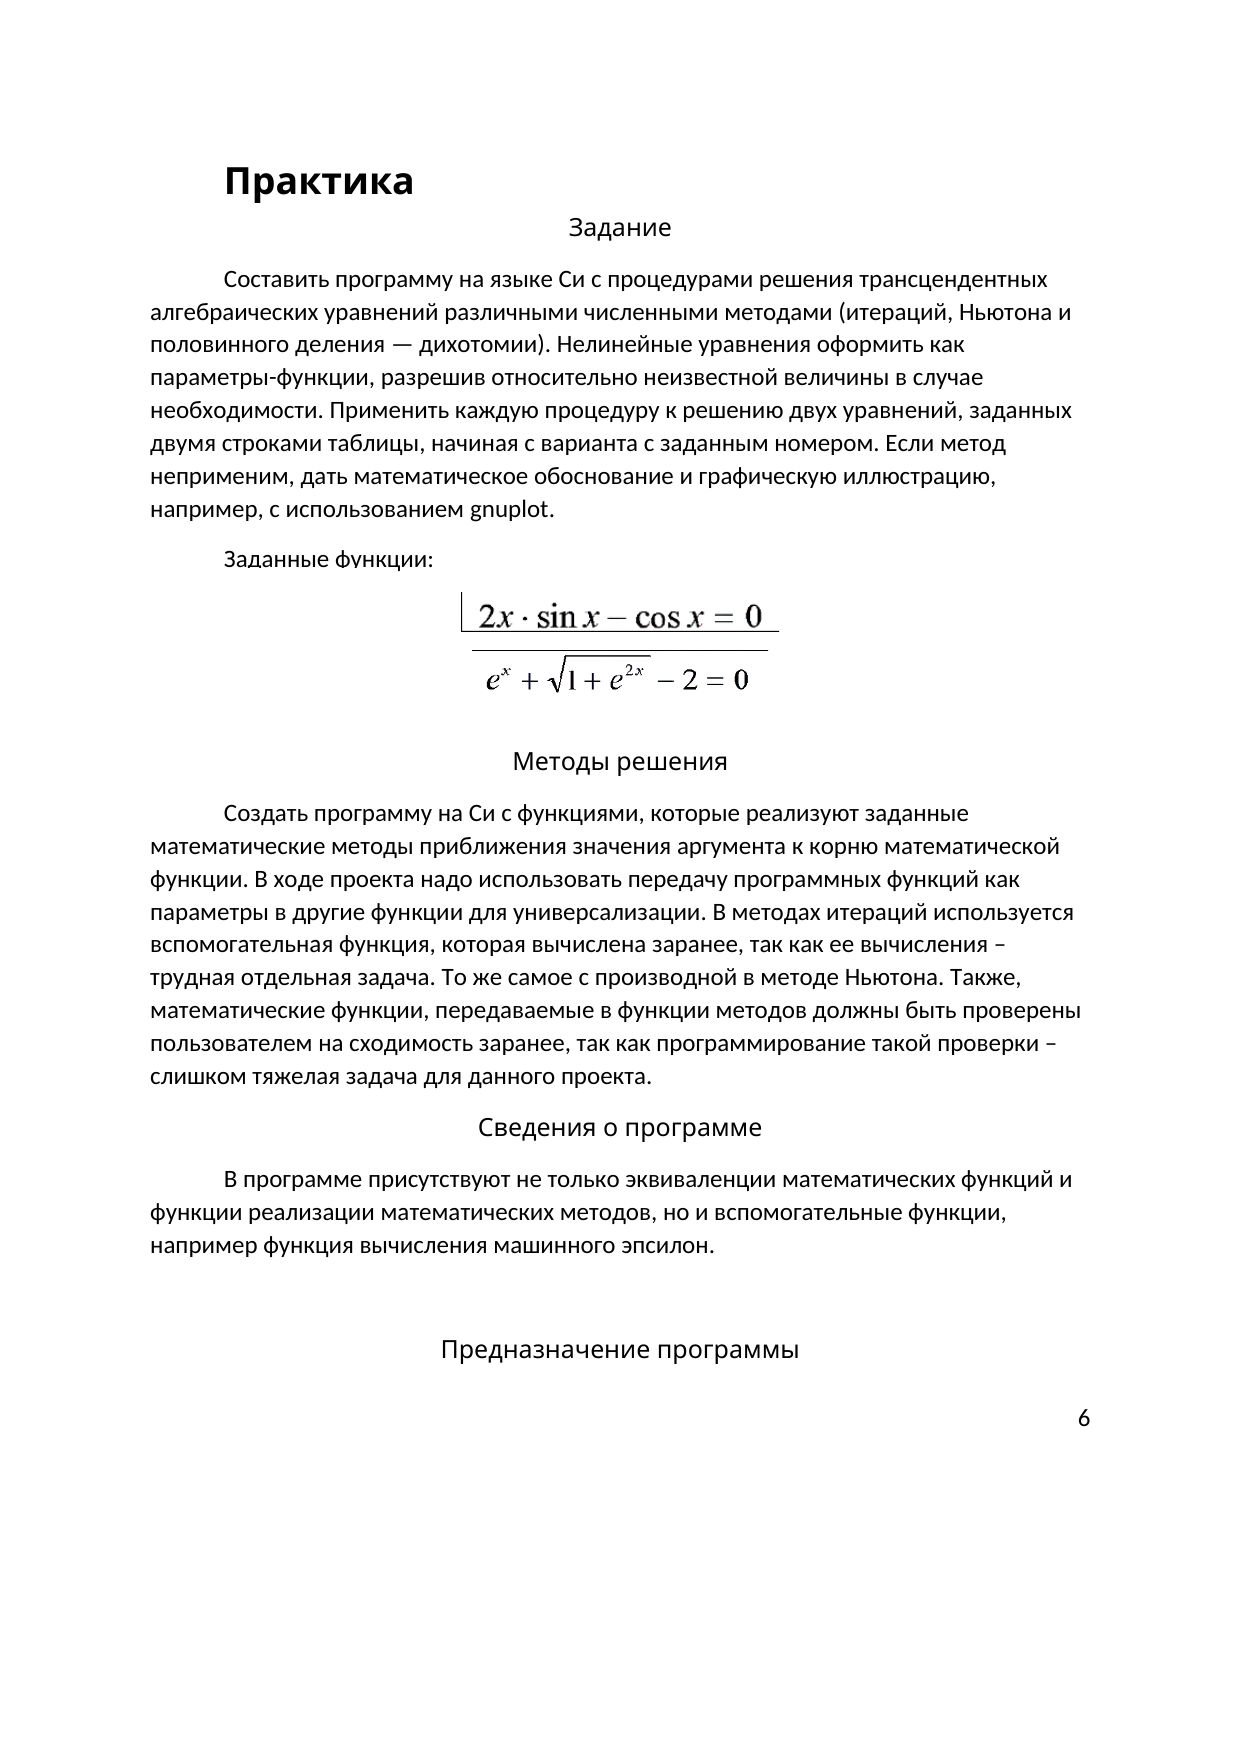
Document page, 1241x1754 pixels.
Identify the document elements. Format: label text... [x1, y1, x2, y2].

subtitle Практика [415, 154, 1090, 205]
subtitle Задание [150, 209, 569, 243]
subtitle Предназначение программы [150, 1332, 440, 1366]
text Создать программу на Си с функциями, которые реализуют заданные математические методы приближения значения аргумента к корню математической функции. В ходе проекта надо использовать передачу программных функций как параметры в другие функции для универсализации. В методах итераций используется вспомогательная функция, которая вычислена заранее, так как ее вычисления – трудная отдельная задача. То же самое с производной в методе Ньютона. Также, математические функции, передаваемые в функции методов должны быть проверены пользователем на сходимость заранее, так как программирование такой проверки – слишком тяжелая задача для данного проекта. [150, 797, 1090, 1091]
text Составить программу на языке Си с процедурами решения трансцендентных алгебраических уравнений различными численными методами (итераций, Ньютона и половинного деления — дихотомии). Нелинейные уравнения оформить как параметры-функции, разрешив относительно неизвестной величины в случае необходимости. Применить каждую процедуру к решению двух уравнений, заданных двумя строками таблицы, начиная с варианта с заданным номером. Если метод неприменим, дать математическое обоснование и графическую иллюстрацию, например, с использованием gnuplot. [150, 263, 1090, 524]
picture [472, 650, 769, 693]
subtitle Предназначение программы [800, 1332, 1090, 1366]
subtitle Сведения о программе [150, 1110, 478, 1144]
subtitle Методы решения [150, 743, 1090, 777]
picture [461, 592, 780, 632]
text Заданные функции: [150, 543, 224, 568]
text Заданные функции: [434, 543, 1090, 573]
subtitle Сведения о программе [762, 1110, 1090, 1144]
subtitle Задание [672, 209, 1090, 243]
text В программе присутствуют не только эквиваленции математических функций и функции реализации математических методов, но и вспомогательные функции, например функция вычисления машинного эпсилон. [150, 1163, 1090, 1259]
subtitle Практика [150, 154, 224, 205]
